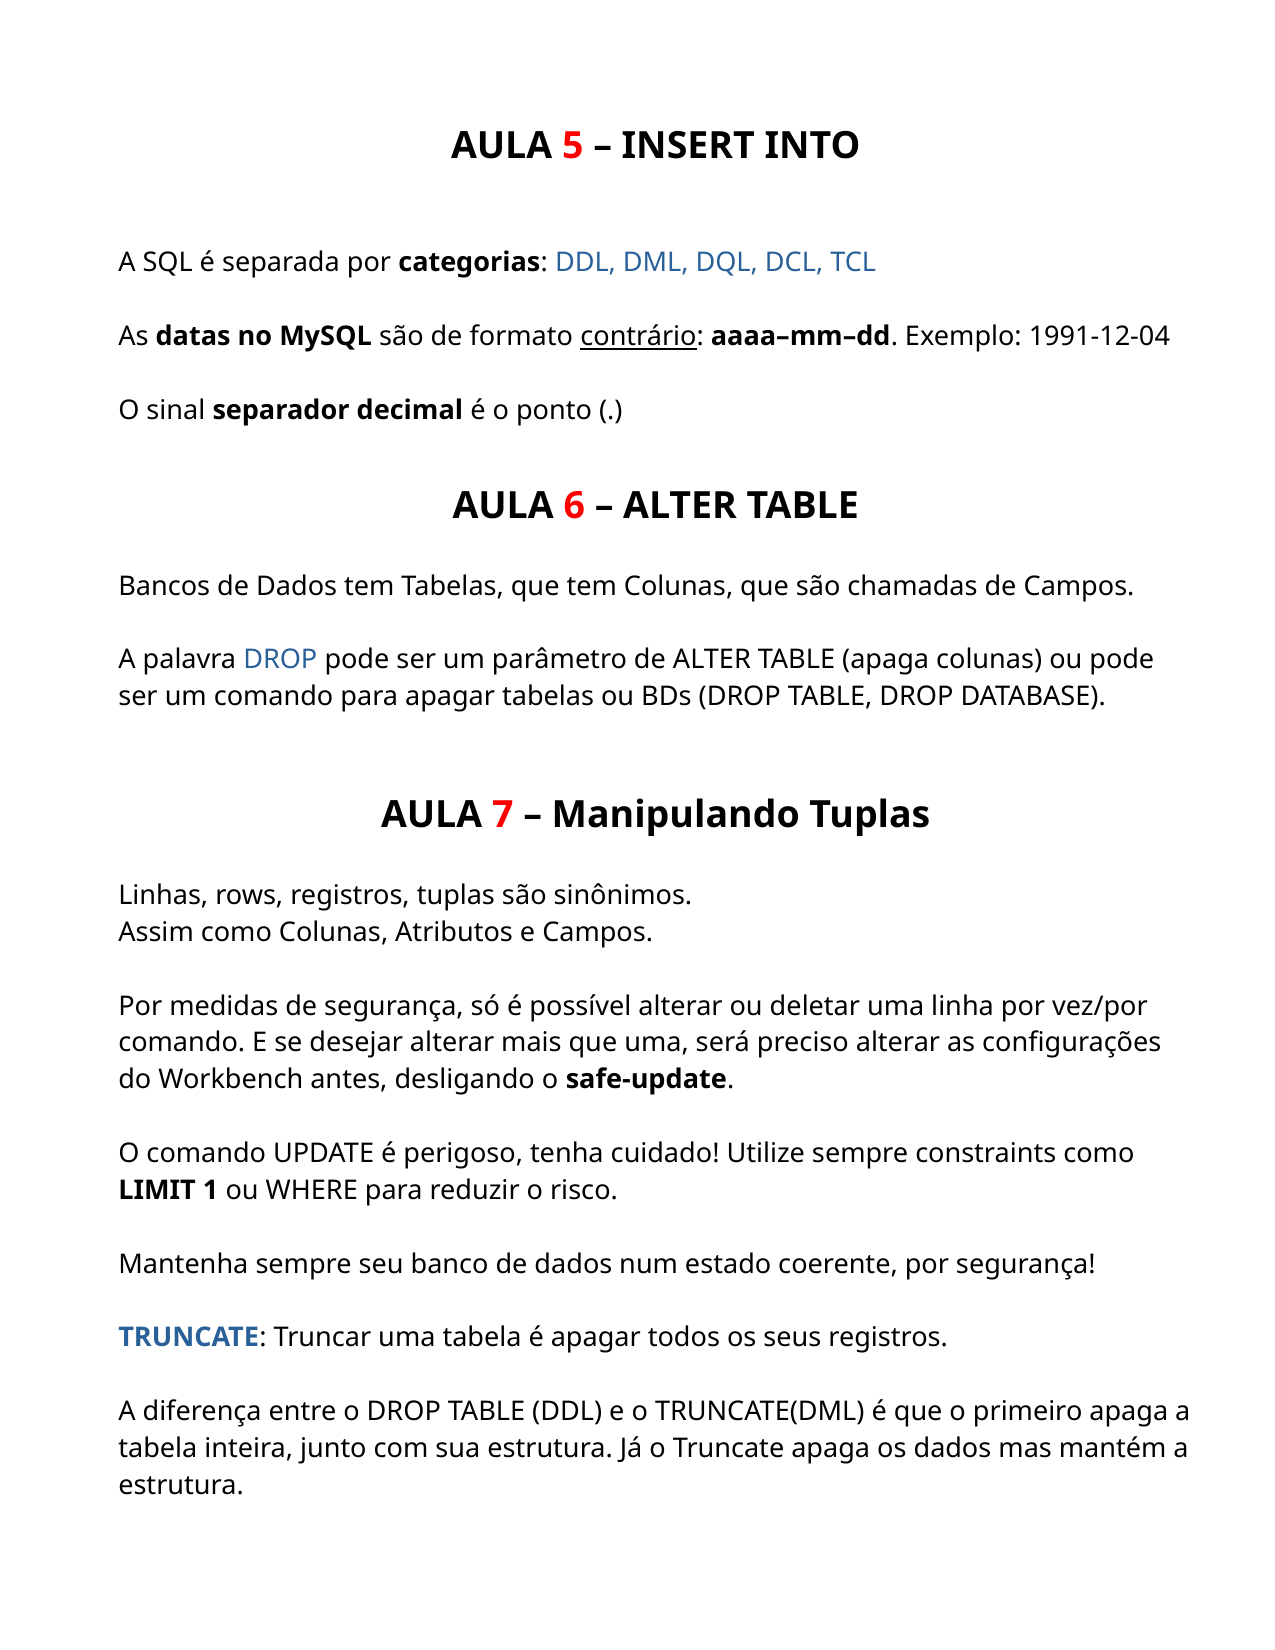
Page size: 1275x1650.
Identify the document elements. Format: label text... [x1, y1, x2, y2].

text A palavra DROP pode ser um parâmetro de ALTER TABLE (apaga colunas) ou pode ser um comando para apagar tabelas ou BDs (DROP TABLE, DROP DATABASE). [118, 640, 1193, 714]
text Mantenha sempre seu banco de dados num estado coerente, por segurança! [118, 1244, 1193, 1281]
text TRUNCATE: Truncar uma tabela é apagar todos os seus registros. [118, 1318, 1193, 1355]
text O comando UPDATE é perigoso, tenha cuidado! Utilize sempre constraints como LIMIT 1 ou WHERE para reduzir o risco. [118, 1133, 1193, 1207]
text Bancos de Dados tem Tabelas, que tem Colunas, que são chamadas de Campos. [118, 566, 1193, 603]
text Por medidas de segurança, só é possível alterar ou deletar uma linha por vez/por comando. E se desejar alterar mais que uma, será preciso alterar as configurações do Workbench antes, desligando o safe-update. [118, 986, 1193, 1097]
text As datas no MySQL são de formato contrário: aaaa–mm–dd. Exemplo: 1991-12-04 [118, 317, 1193, 353]
text A SQL é separada por categorias: DDL, DML, DQL, DCL, TCL [118, 243, 1193, 280]
text O sinal separador decimal é o ponto (.) [118, 390, 1193, 427]
text AULA 6 – ALTER TABLE [118, 478, 1193, 529]
text A diferença entre o DROP TABLE (DDL) e o TRUNCATE(DML) é que o primeiro apaga a tabela inteira, junto com sua estrutura. Já o Truncate apaga os dados mas mantém a estrutura. [118, 1392, 1193, 1502]
text Assim como Colunas, Atributos e Campos. [118, 912, 1193, 949]
text AULA 7 – Manipulando Tuplas [118, 787, 1193, 838]
text AULA 5 – INSERT INTO [118, 118, 1193, 169]
text Linhas, rows, registros, tuplas são sinônimos. [118, 875, 1193, 912]
